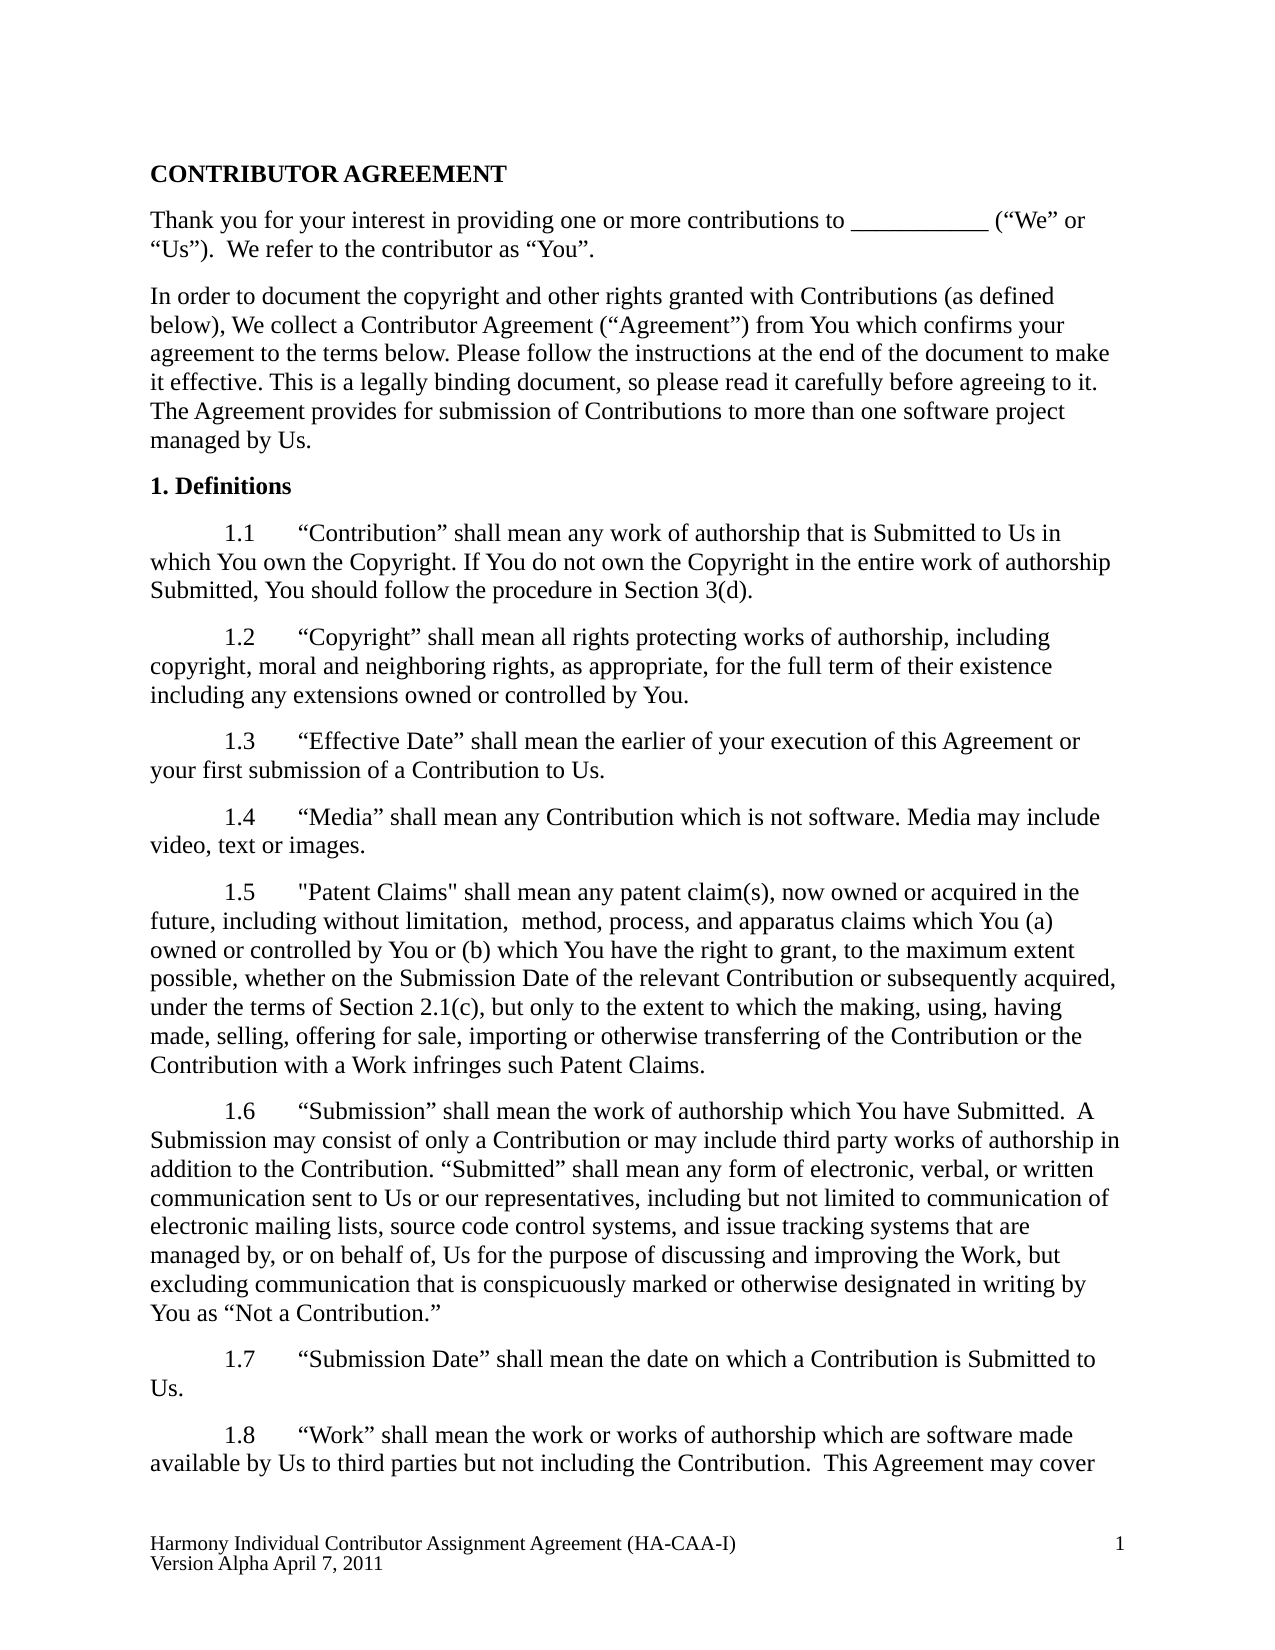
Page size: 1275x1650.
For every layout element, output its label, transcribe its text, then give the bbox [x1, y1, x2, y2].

text 1.3 “Effective Date” shall mean the earlier of your execution of this Agreement or your first submission of a Contribution to Us. [150, 726, 1125, 784]
text 1.5 "Patent Claims" shall mean any patent claim(s), now owned or acquired in the future, including without limitation, method, process, and apparatus claims which You (a) owned or controlled by You or (b) which You have the right to grant, to the maximum extent possible, whether on the Submission Date of the relevant Contribution or subsequently acquired, under the terms of Section 2.1(c), but only to the extent to which the making, using, having made, selling, offering for sale, importing or otherwise transferring of the Contribution or the Contribution with a Work infringes such Patent Claims. [150, 877, 1125, 1078]
text 1.2 “Copyright” shall mean all rights protecting works of authorship, including copyright, moral and neighboring rights, as appropriate, for the full term of their existence including any extensions owned or controlled by You. [150, 622, 1125, 708]
text In order to document the copyright and other rights granted with Contributions (as defined below), We collect a Contributor Agreement (“Agreement”) from You which confirms your agreement to the terms below. Please follow the instructions at the end of the document to make it effective. This is a legally binding document, so please read it carefully before agreeing to it. The Agreement provides for submission of Contributions to more than one software project managed by Us. [150, 281, 1125, 453]
text 1.1 “Contribution” shall mean any work of authorship that is Submitted to Us in which You own the Copyright. If You do not own the Copyright in the entire work of authorship Submitted, You should follow the procedure in Section 3(d). [150, 518, 1125, 604]
text Thank you for your interest in providing one or more contributions to ___________ (“We” or “Us”). We refer to the contributor as “You”. [150, 206, 1125, 263]
text 1.6 “Submission” shall mean the work of authorship which You have Submitted. A Submission may consist of only a Contribution or may include third party works of authorship in addition to the Contribution. “Submitted” shall mean any form of electronic, verbal, or written communication sent to Us or our representatives, including but not limited to communication of electronic mailing lists, source code control systems, and issue tracking systems that are managed by, or on behalf of, Us for the purpose of discussing and improving the Work, but excluding communication that is conspicuously marked or otherwise designated in writing by You as “Not a Contribution.” [150, 1096, 1125, 1326]
text 1.4 “Media” shall mean any Contribution which is not software. Media may include video, text or images. [150, 802, 1125, 859]
text CONTRIBUTOR AGREEMENT [150, 159, 1125, 188]
text 1. Definitions [150, 471, 1125, 500]
text 1.7 “Submission Date” shall mean the date on which a Contribution is Submitted to Us. [150, 1344, 1125, 1402]
text 1.8 “Work” shall mean the work or works of authorship which are software made available by Us to third parties but not including the Contribution. This Agreement may cover [150, 1420, 1125, 1477]
